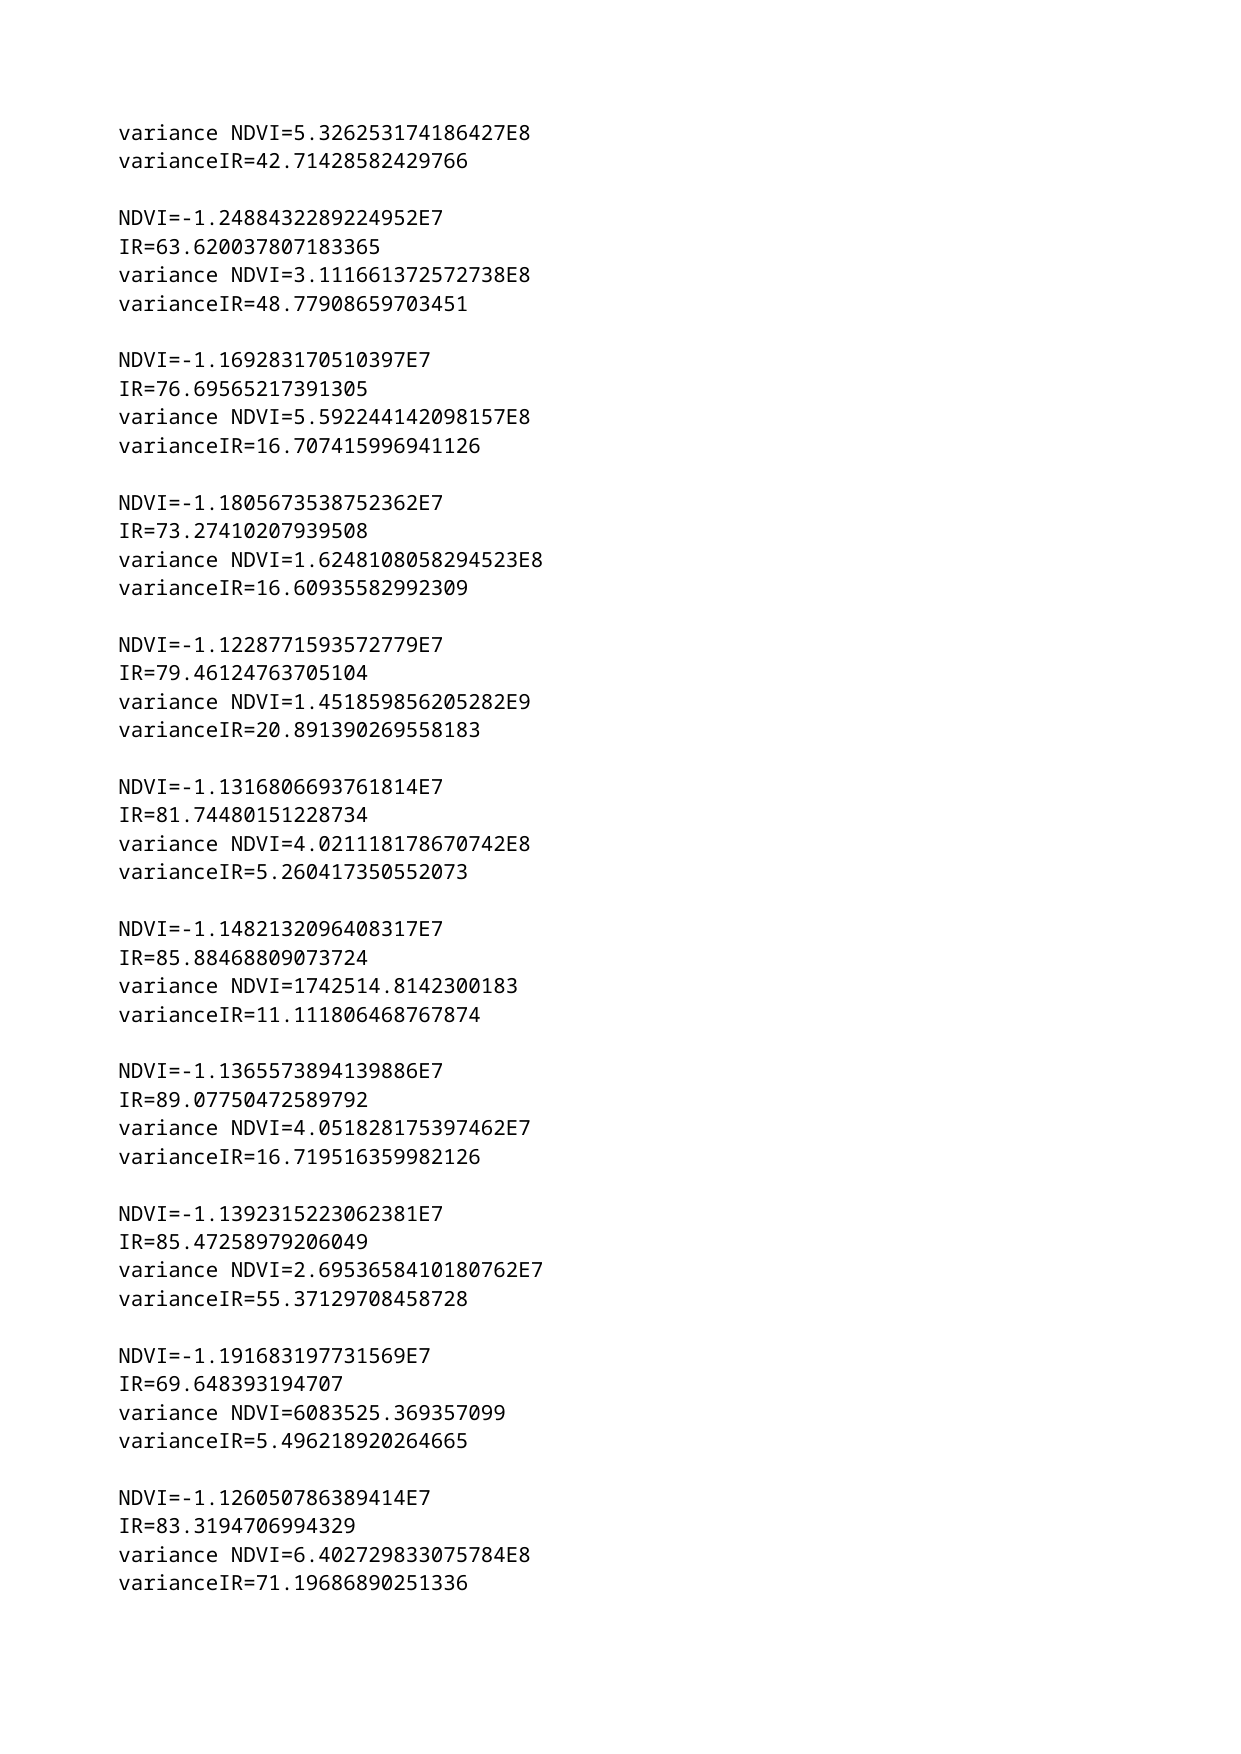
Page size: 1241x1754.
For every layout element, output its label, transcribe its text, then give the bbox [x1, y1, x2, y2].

text IR=83.3194706994329 [118, 1512, 1122, 1540]
text IR=69.648393194707 [118, 1369, 1122, 1398]
text variance NDVI=6.402729833075784E8 [118, 1540, 1122, 1568]
text variance NDVI=4.051828175397462E7 [118, 1113, 1122, 1142]
text NDVI=-1.1805673538752362E7 [118, 488, 1122, 516]
text IR=89.07750472589792 [118, 1085, 1122, 1113]
text NDVI=-1.2488432289224952E7 [118, 203, 1122, 232]
text variance NDVI=3.111661372572738E8 [118, 260, 1122, 289]
text variance NDVI=1742514.8142300183 [118, 971, 1122, 1000]
text IR=85.47258979206049 [118, 1227, 1122, 1256]
text IR=81.74480151228734 [118, 801, 1122, 829]
text IR=85.88468809073724 [118, 943, 1122, 971]
text NDVI=-1.191683197731569E7 [118, 1341, 1122, 1369]
text varianceIR=20.891390269558183 [118, 715, 1122, 744]
text variance NDVI=5.326253174186427E8 [118, 118, 1122, 147]
text varianceIR=16.60935582992309 [118, 573, 1122, 602]
text varianceIR=11.111806468767874 [118, 1000, 1122, 1028]
text NDVI=-1.1365573894139886E7 [118, 1057, 1122, 1085]
text IR=79.46124763705104 [118, 658, 1122, 687]
text NDVI=-1.126050786389414E7 [118, 1483, 1122, 1512]
text variance NDVI=4.021118178670742E8 [118, 829, 1122, 857]
text NDVI=-1.1228771593572779E7 [118, 630, 1122, 658]
text varianceIR=5.260417350552073 [118, 857, 1122, 886]
text variance NDVI=6083525.369357099 [118, 1398, 1122, 1426]
text NDVI=-1.169283170510397E7 [118, 346, 1122, 374]
text varianceIR=48.77908659703451 [118, 289, 1122, 317]
text NDVI=-1.1482132096408317E7 [118, 914, 1122, 943]
text variance NDVI=1.6248108058294523E8 [118, 545, 1122, 573]
text variance NDVI=5.592244142098157E8 [118, 402, 1122, 431]
text IR=76.69565217391305 [118, 374, 1122, 402]
text varianceIR=16.707415996941126 [118, 431, 1122, 459]
text IR=63.620037807183365 [118, 232, 1122, 260]
text NDVI=-1.1316806693761814E7 [118, 772, 1122, 801]
text varianceIR=16.719516359982126 [118, 1142, 1122, 1170]
text varianceIR=71.19686890251336 [118, 1568, 1122, 1597]
text varianceIR=5.496218920264665 [118, 1426, 1122, 1455]
text variance NDVI=2.6953658410180762E7 [118, 1256, 1122, 1284]
text NDVI=-1.1392315223062381E7 [118, 1199, 1122, 1227]
text IR=73.27410207939508 [118, 516, 1122, 545]
text varianceIR=55.37129708458728 [118, 1284, 1122, 1312]
text varianceIR=42.71428582429766 [118, 147, 1122, 175]
text variance NDVI=1.451859856205282E9 [118, 687, 1122, 715]
